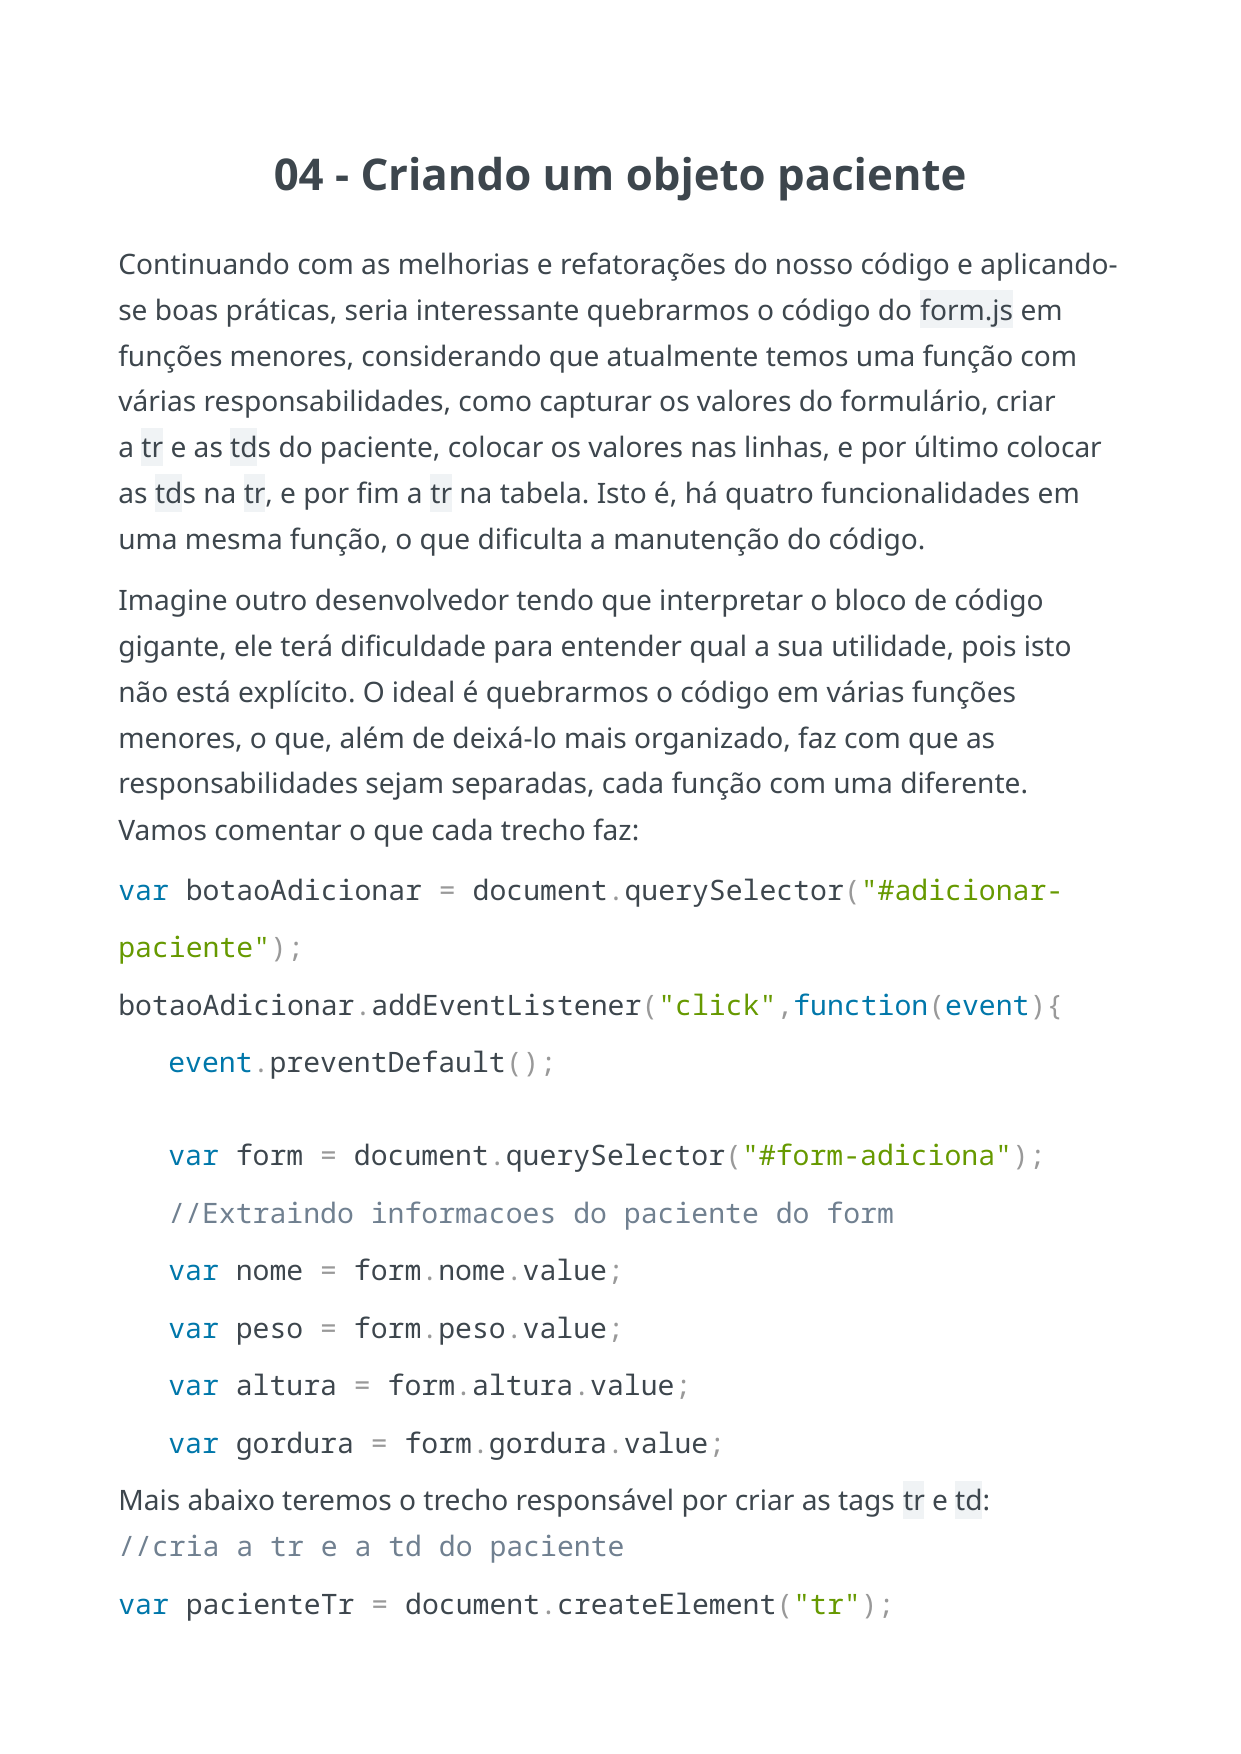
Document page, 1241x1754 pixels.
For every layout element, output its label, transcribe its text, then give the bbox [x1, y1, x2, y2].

text var form = document.querySelector("#form-adiciona"); [118, 1136, 1122, 1174]
text var altura = form.altura.value; [118, 1366, 1122, 1404]
text Mais abaixo teremos o trecho responsável por criar as tags tr e td: [118, 1481, 1122, 1519]
text var nome = form.nome.value; [118, 1251, 1122, 1289]
text event.preventDefault(); [118, 1043, 1122, 1081]
text Imagine outro desenvolvedor tendo que interpretar o bloco de código gigante, ele terá dificuldade para entender qual a sua utilidade, pois isto não está explícito. O ideal é quebrarmos o código em várias funções menores, o que, além de deixá-lo mais organizado, faz com que as responsabilidades sejam separadas, cada função com uma diferente. Vamos comentar o que cada trecho faz: [118, 580, 1122, 848]
text var gordura = form.gordura.value; [118, 1423, 1122, 1462]
subtitle 04 - Criando um objeto paciente [118, 143, 1122, 203]
text var peso = form.peso.value; [118, 1308, 1122, 1347]
text var pacienteTr = document.createElement("tr"); [118, 1584, 1122, 1622]
text //cria a tr e a td do paciente [118, 1527, 1122, 1565]
text //Extraindo informacoes do paciente do form [118, 1193, 1122, 1232]
text botaoAdicionar.addEventListener("click",function(event){ [118, 985, 1122, 1024]
text var botaoAdicionar = document.querySelector("#adicionar-paciente"); [118, 870, 1122, 966]
text Continuando com as melhorias e refatorações do nosso código e aplicando-se boas práticas, seria interessante quebrarmos o código do form.js em funções menores, considerando que atualmente temos uma função com várias responsabilidades, como capturar os valores do formulário, criar a tr e as tds do paciente, colocar os valores nas linhas, e por último colocar as tds na tr, e por fim a tr na tabela. Isto é, há quatro funcionalidades em uma mesma função, o que dificulta a manutenção do código. [118, 244, 1122, 558]
